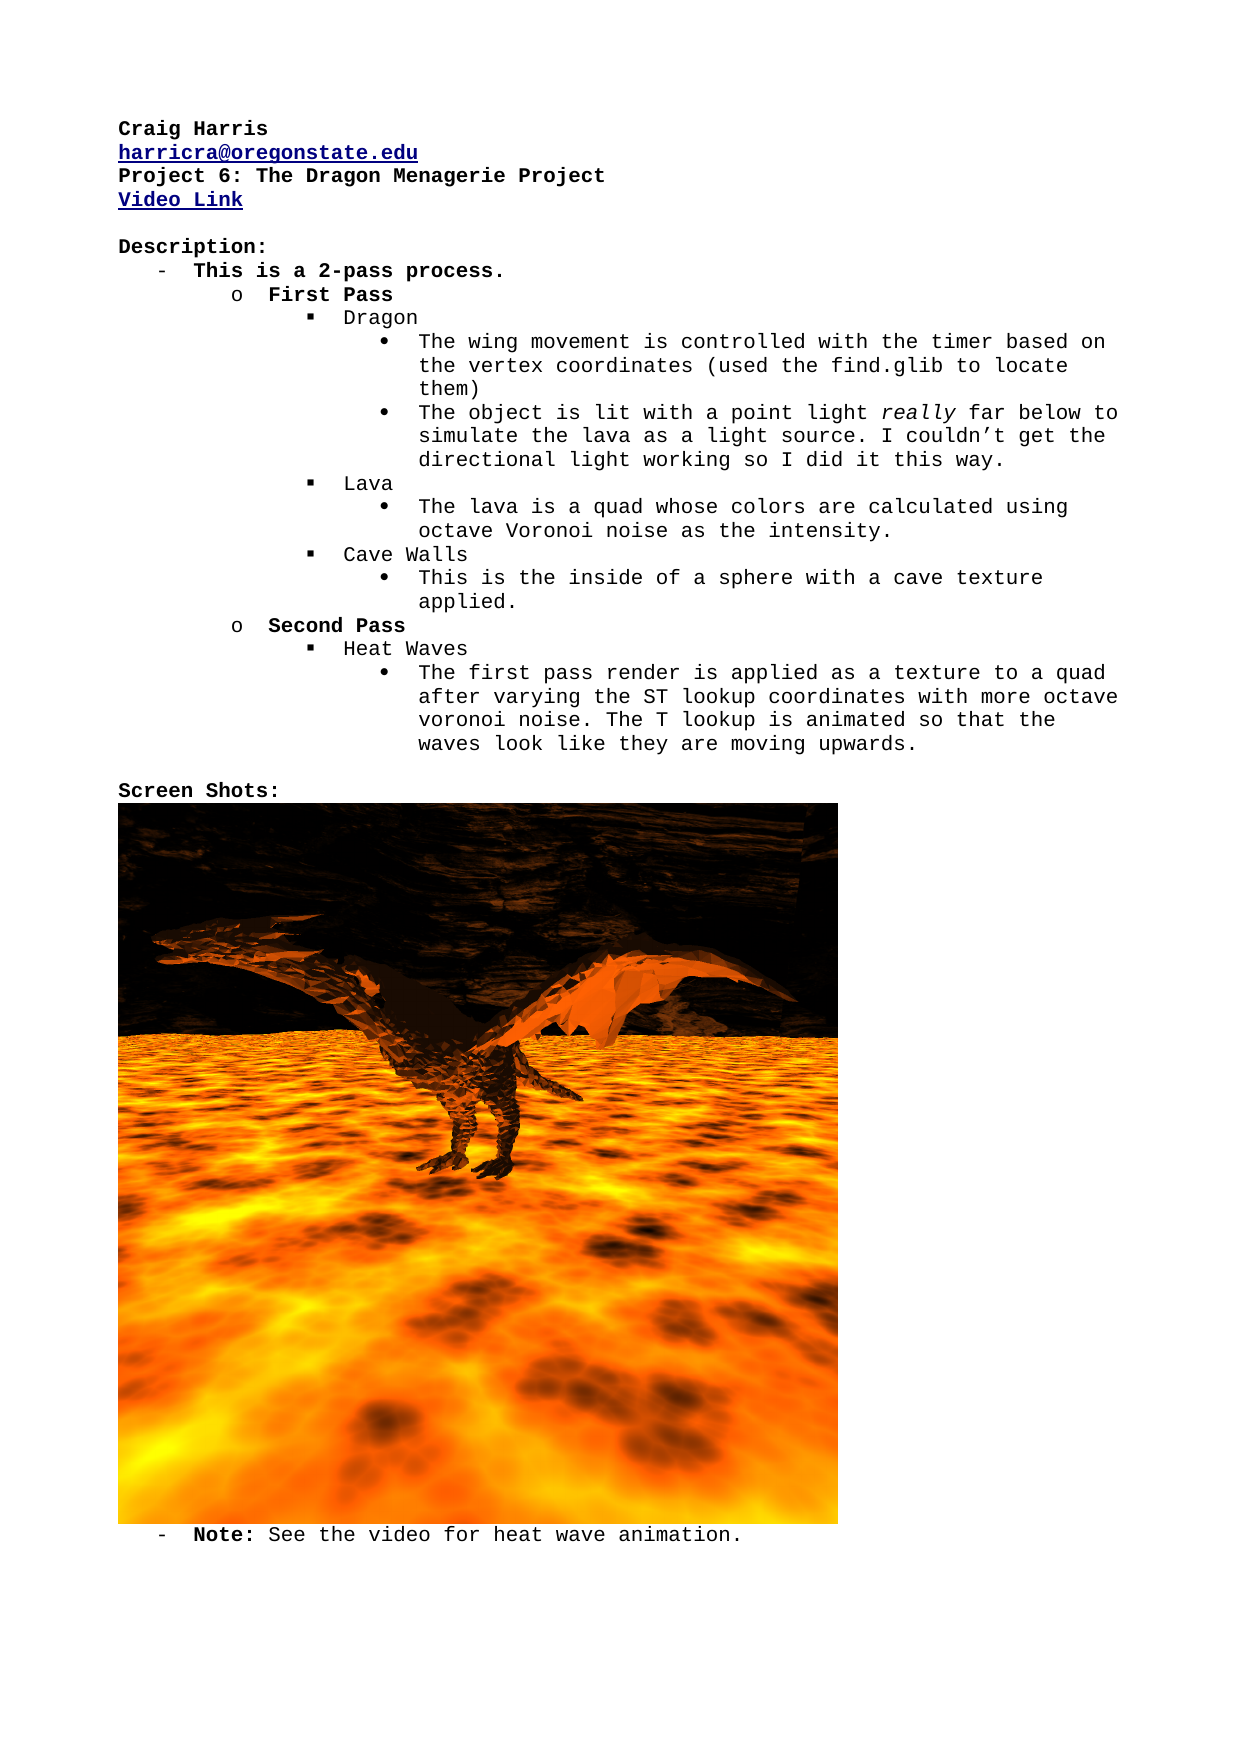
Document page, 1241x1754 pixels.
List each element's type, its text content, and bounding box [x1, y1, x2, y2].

list The lava is a quad whose colors are calculated using octave Voronoi noise as the intensity. [381, 496, 1122, 544]
text Description: [118, 236, 1122, 260]
list This is the inside of a sphere with a cave texture applied. [381, 567, 1122, 615]
list This is a 2-pass process. [156, 260, 1122, 284]
list The wing movement is controlled with the timer based on the vertex coordinates (used the find.glib to locate them) [381, 331, 1122, 402]
list Second Pass [231, 615, 1122, 638]
text Screen Shots: [118, 780, 1122, 804]
list The first pass render is applied as a texture to a quad after varying the ST lookup coordinates with more octave voronoi noise. The T lookup is animated so that the waves look like they are moving upwards. [381, 662, 1122, 757]
list Dragon [306, 307, 1122, 331]
list Lava [306, 473, 1122, 496]
list Heat Waves [306, 638, 1122, 662]
list Cave Walls [306, 544, 1122, 567]
list The object is lit with a point light really far below to simulate the lava as a light source. I couldn’t get the directional light working so I did it this way. [381, 402, 1122, 473]
text Video Link [118, 189, 1122, 213]
list Note: See the video for heat wave animation. [156, 1524, 1122, 1547]
text Craig Harris [118, 118, 1122, 142]
text harricra@oregonstate.edu [118, 142, 1122, 165]
text Project 6: The Dragon Menagerie Project [118, 165, 1122, 189]
list First Pass [231, 284, 1122, 307]
